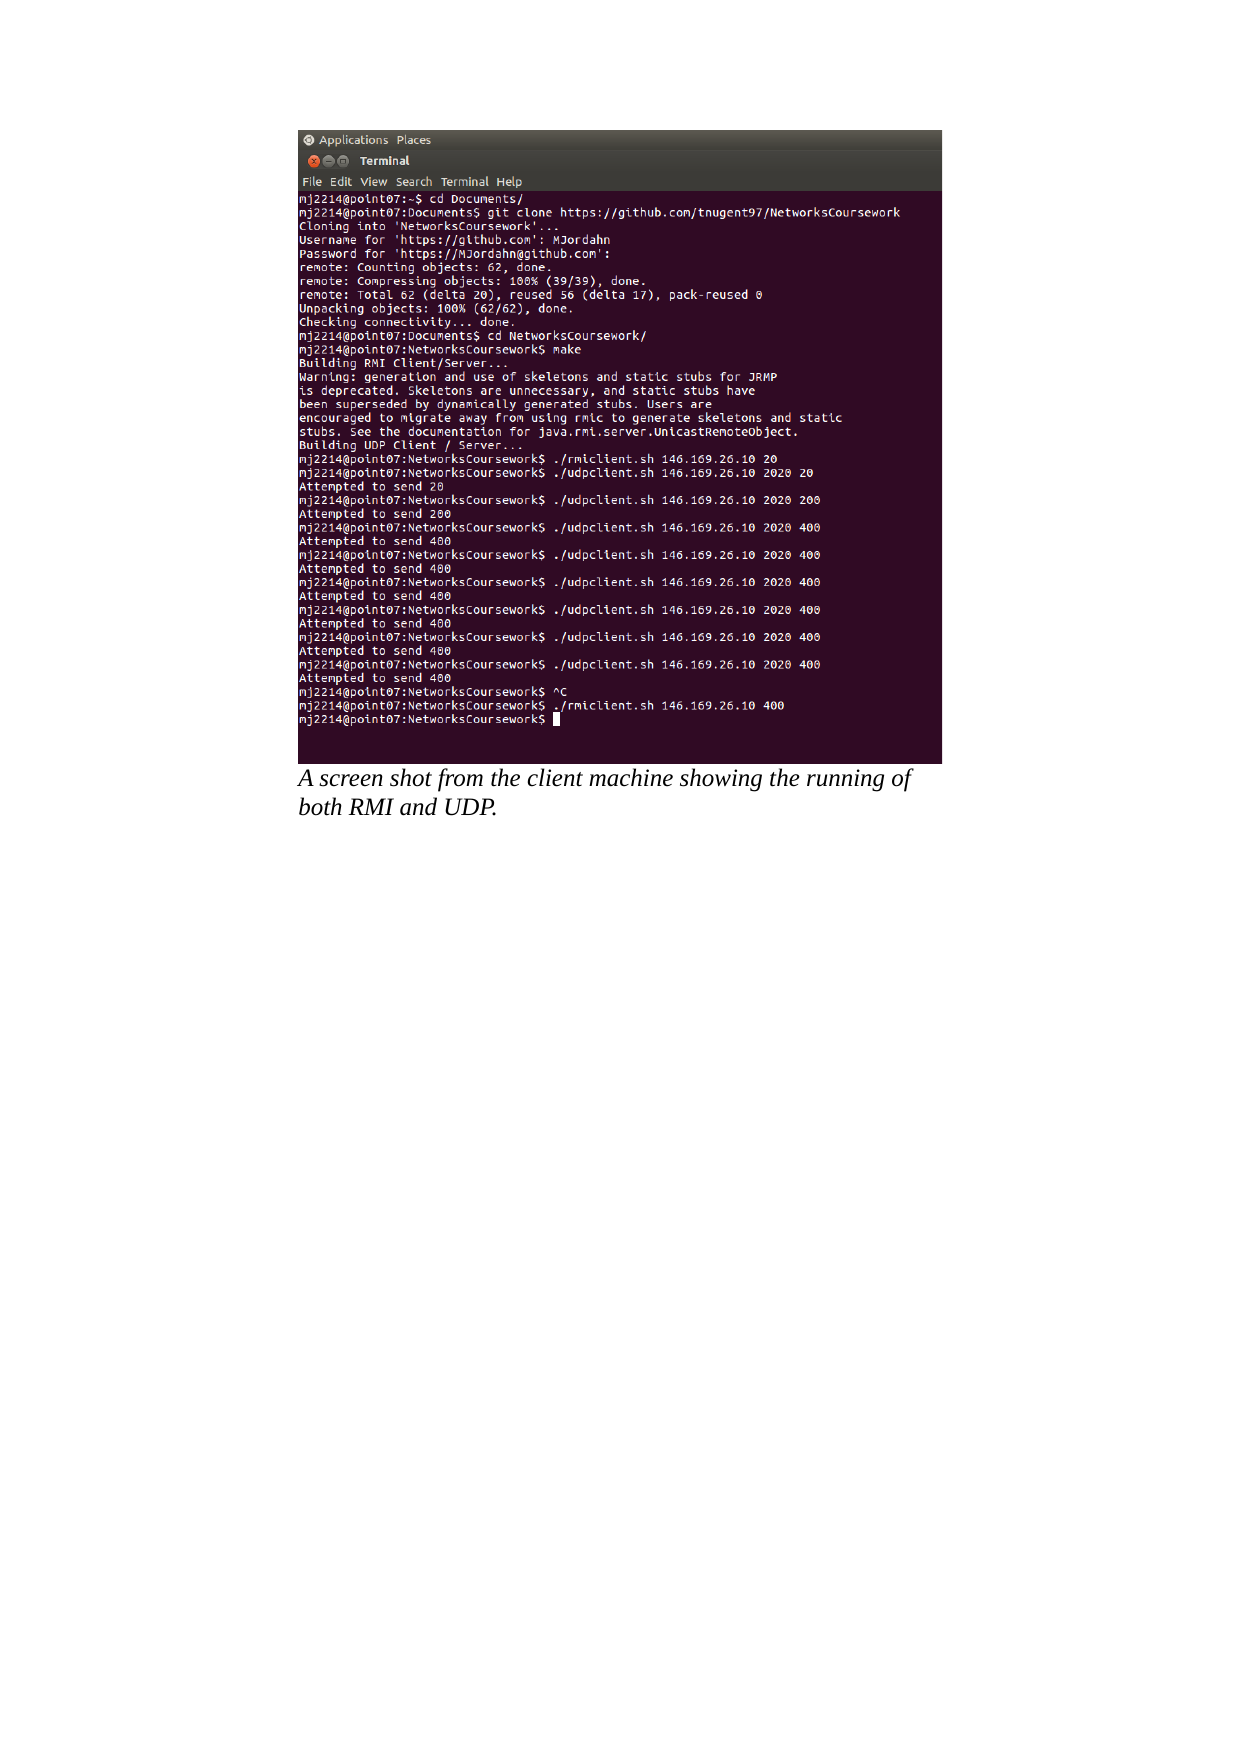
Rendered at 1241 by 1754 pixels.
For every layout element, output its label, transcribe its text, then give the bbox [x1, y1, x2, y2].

text A screen shot from the client machine showing the running of both RMI and UDP. [298, 131, 942, 821]
